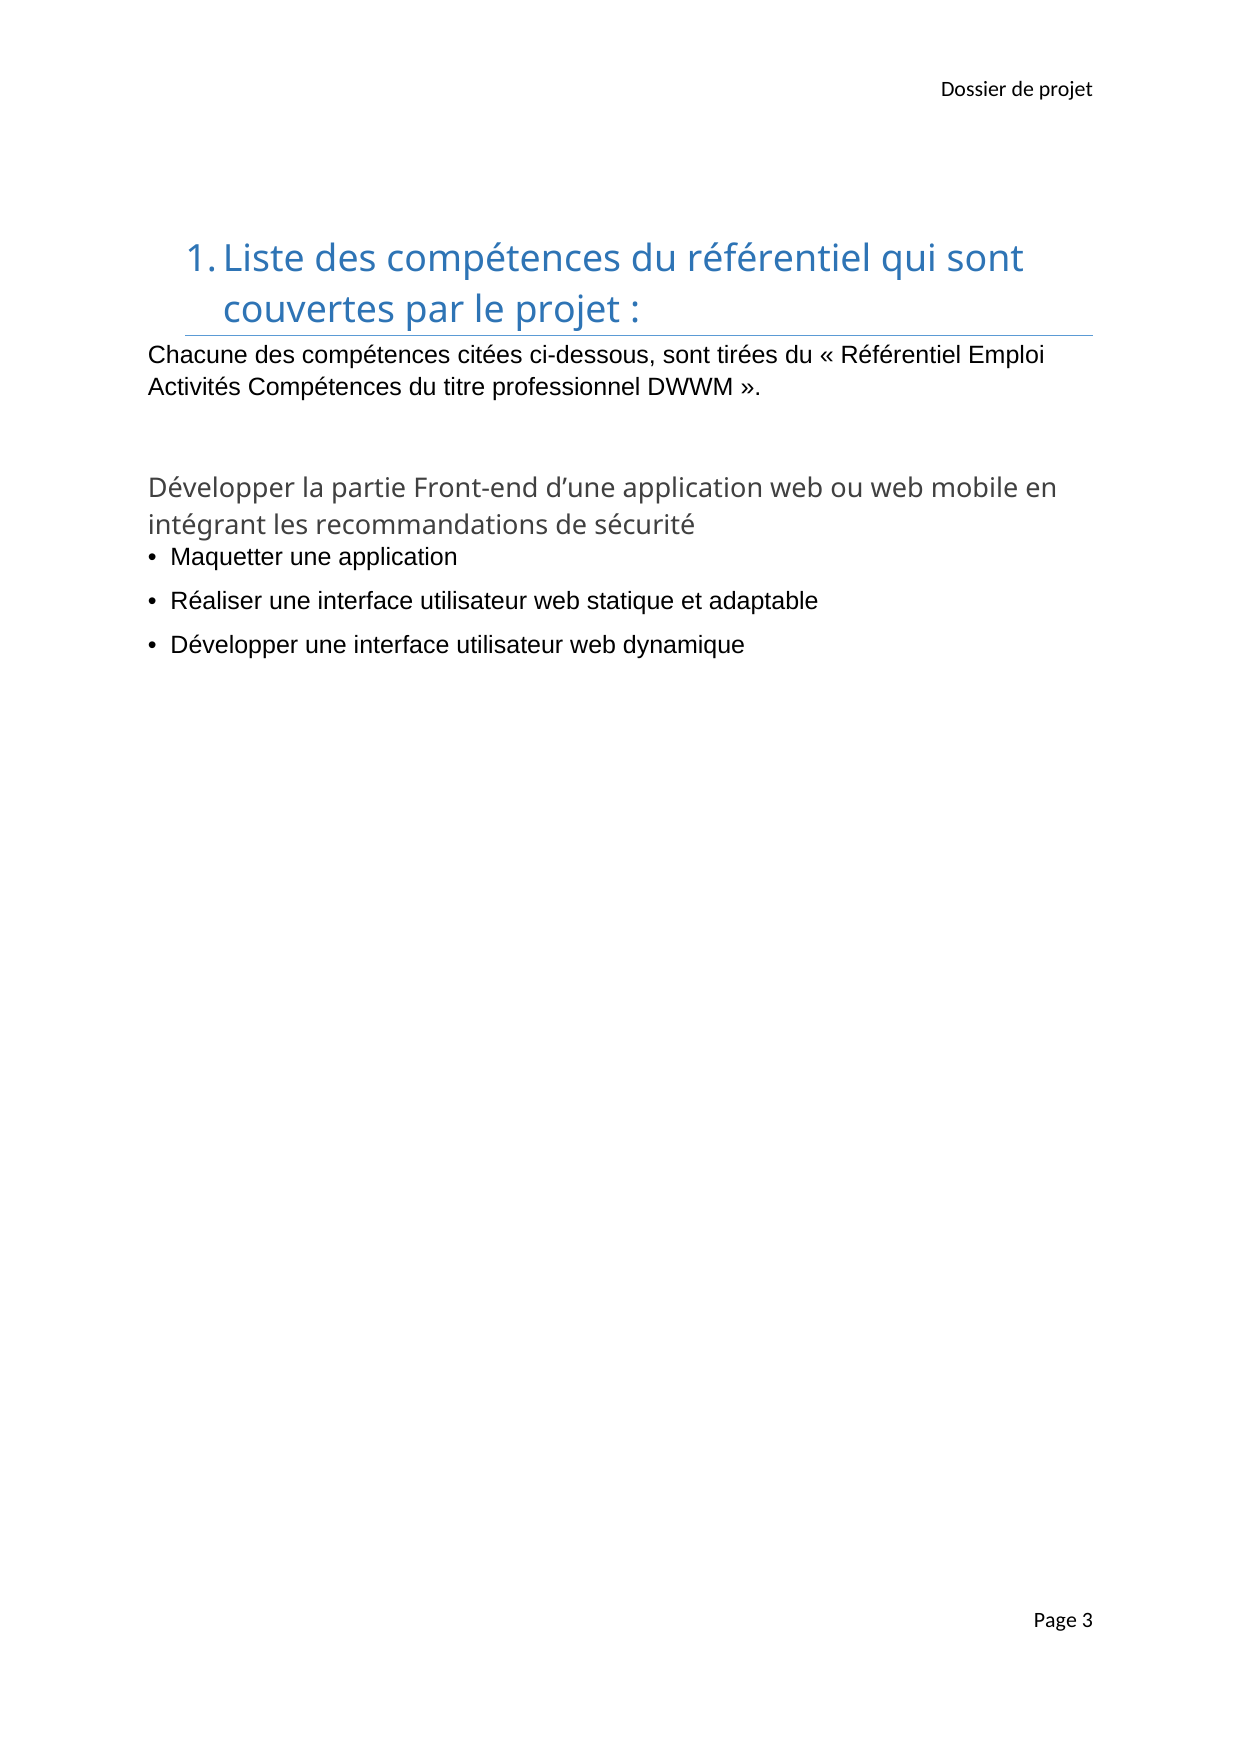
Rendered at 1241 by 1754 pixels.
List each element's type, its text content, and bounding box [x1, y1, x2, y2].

text • Maquetter une application [148, 542, 1093, 571]
text Chacune des compétences citées ci-dessous, sont tirées du « Référentiel Emploi Activités Compétences du titre professionnel DWWM ». [148, 340, 1093, 401]
text • Développer une interface utilisateur web dynamique [148, 630, 1093, 659]
subtitle Développer la partie Front-end d’une application web ou web mobile en intégrant les recommandations de sécurité [148, 468, 1093, 542]
list Liste des compétences du référentiel qui sont couvertes par le projet : [185, 231, 1093, 335]
text • Réaliser une interface utilisateur web statique et adaptable [148, 586, 1093, 615]
